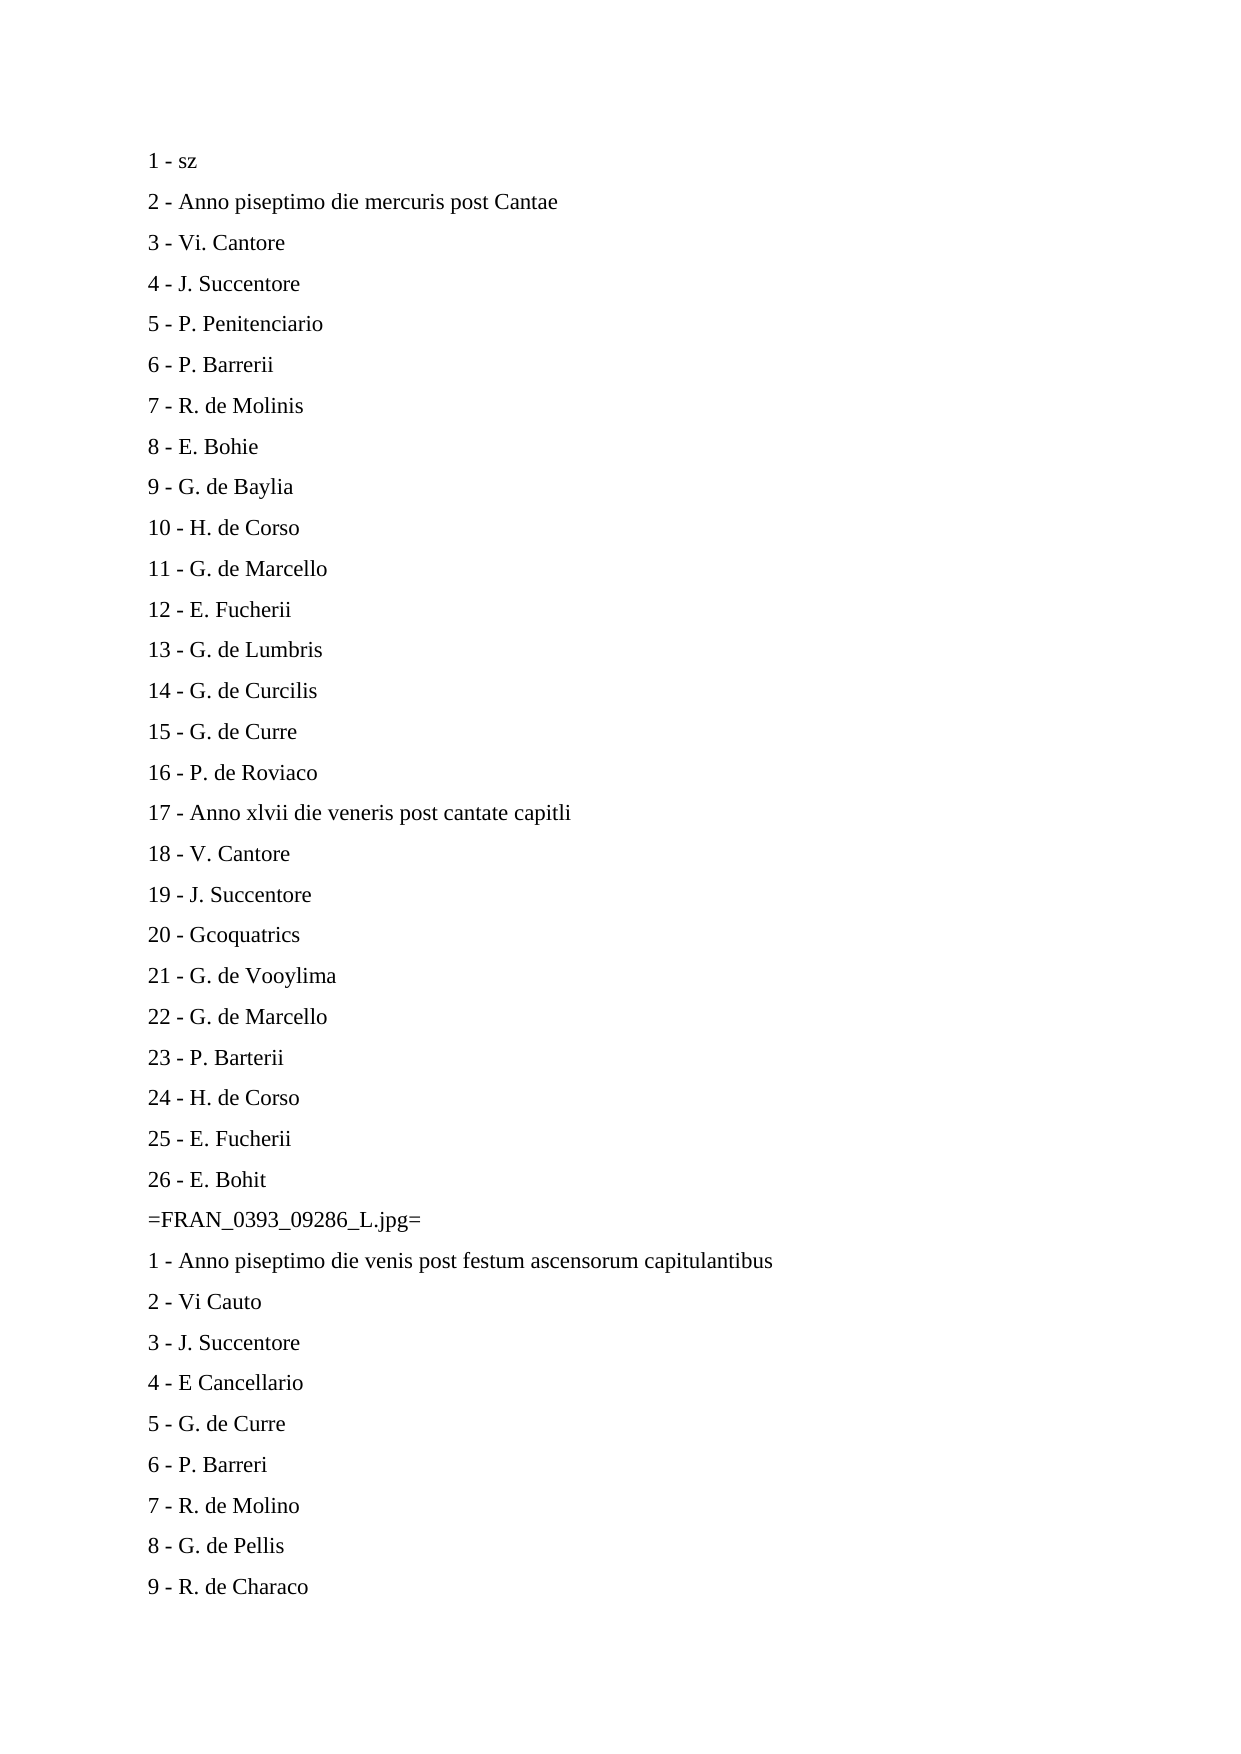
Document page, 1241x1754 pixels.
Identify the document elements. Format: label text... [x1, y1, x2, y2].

text 2 - Vi Cauto [148, 1288, 1093, 1314]
text 7 - R. de Molino [148, 1492, 1093, 1518]
text 13 - G. de Lumbris [148, 636, 1093, 663]
text 17 - Anno xlvii die veneris post cantate capitli [148, 799, 1093, 826]
text 2 - Anno piseptimo die mercuris post Cantae [148, 188, 1093, 215]
text 3 - J. Succentore [148, 1329, 1093, 1355]
text 16 - P. de Roviaco [148, 758, 1093, 785]
text 4 - J. Succentore [148, 270, 1093, 296]
text 9 - G. de Baylia [148, 473, 1093, 500]
text 25 - E. Fucherii [148, 1125, 1093, 1151]
text 5 - G. de Curre [148, 1410, 1093, 1437]
text 3 - Vi. Cantore [148, 229, 1093, 255]
text 22 - G. de Marcello [148, 1003, 1093, 1029]
text 23 - P. Barterii [148, 1044, 1093, 1070]
text 4 - E Cancellario [148, 1369, 1093, 1396]
text 19 - J. Succentore [148, 881, 1093, 907]
text 18 - V. Cantore [148, 840, 1093, 866]
text 11 - G. de Marcello [148, 555, 1093, 581]
text 21 - G. de Vooylima [148, 962, 1093, 988]
text 14 - G. de Curcilis [148, 677, 1093, 703]
text 8 - E. Bohie [148, 433, 1093, 459]
text 6 - P. Barreri [148, 1451, 1093, 1477]
text 7 - R. de Molinis [148, 392, 1093, 418]
text 9 - R. de Characo [148, 1573, 1093, 1599]
text 8 - G. de Pellis [148, 1532, 1093, 1559]
text 24 - H. de Corso [148, 1084, 1093, 1111]
text 12 - E. Fucherii [148, 596, 1093, 622]
text 1 - Anno piseptimo die venis post festum ascensorum capitulantibus [148, 1247, 1093, 1274]
text 1 - sz [148, 148, 1093, 174]
text =FRAN_0393_09286_L.jpg= [148, 1207, 1093, 1233]
text 26 - E. Bohit [148, 1166, 1093, 1192]
text 6 - P. Barrerii [148, 351, 1093, 378]
text 10 - H. de Corso [148, 514, 1093, 541]
text 20 - Gcoquatrics [148, 921, 1093, 948]
text 5 - P. Penitenciario [148, 311, 1093, 337]
text 15 - G. de Curre [148, 718, 1093, 744]
